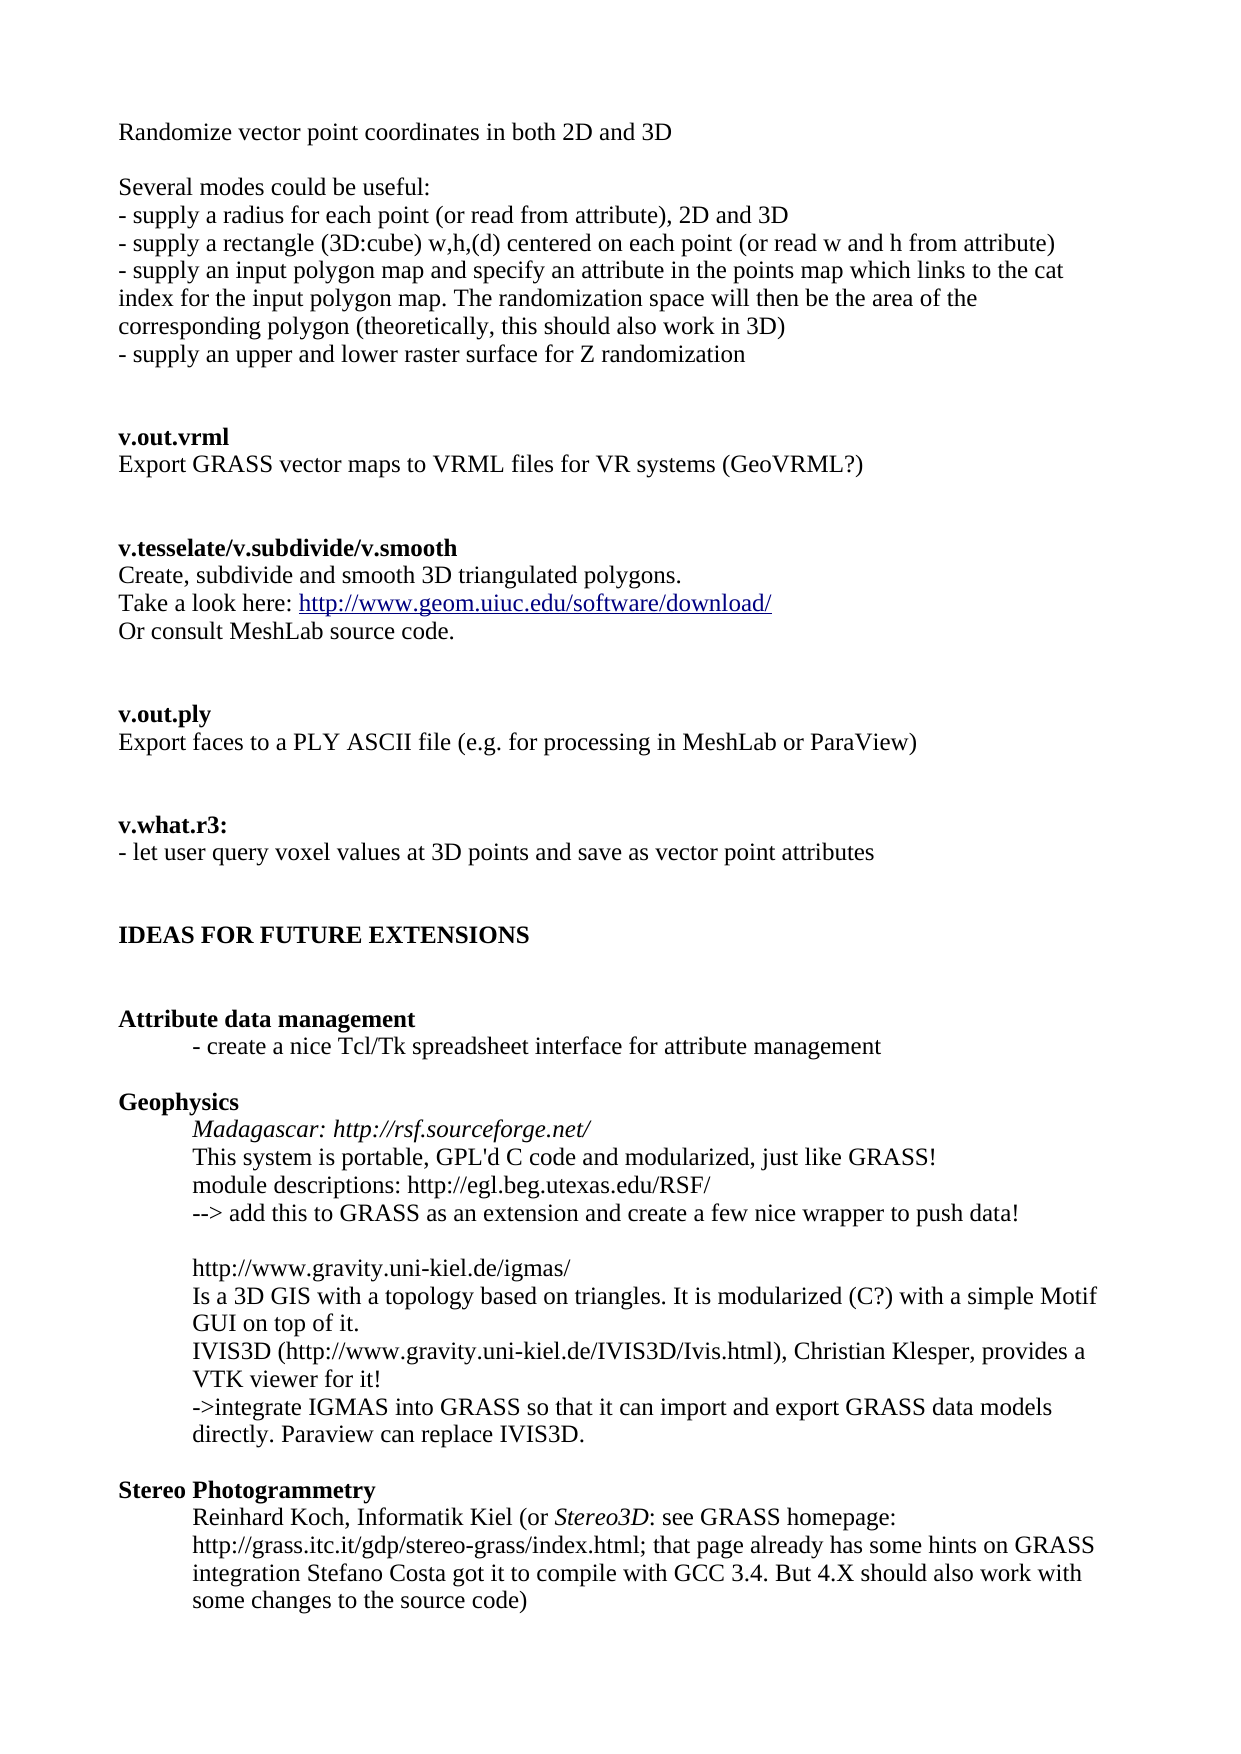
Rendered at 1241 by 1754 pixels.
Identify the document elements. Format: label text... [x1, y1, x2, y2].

text IDEAS FOR FUTURE EXTENSIONS [118, 922, 1122, 949]
text Madagascar: http://rsf.sourceforge.net/ [118, 1116, 1122, 1143]
text - let user query voxel values at 3D points and save as vector point attributes [118, 838, 1122, 866]
text v.tesselate/v.subdivide/v.smooth [118, 534, 1122, 561]
text v.what.r3: [118, 811, 1122, 838]
text Export GRASS vector maps to VRML files for VR systems (GeoVRML?) [118, 451, 1122, 478]
text ->integrate IGMAS into GRASS so that it can import and export GRASS data models directly. Paraview can replace IVIS3D. [118, 1393, 1122, 1448]
text VTK viewer for it! [118, 1365, 1122, 1393]
text Take a look here: http://www.geom.uiuc.edu/software/download/ [118, 589, 1122, 617]
text Is a 3D GIS with a topology based on triangles. It is modularized (C?) with a simple Motif GUI on top of it. [118, 1282, 1122, 1337]
text Geophysics [118, 1088, 1122, 1116]
text IVIS3D (http://www.gravity.uni-kiel.de/IVIS3D/Ivis.html), Christian Klesper, provides a [118, 1337, 1122, 1365]
text Stereo Photogrammetry [118, 1476, 1122, 1503]
text Or consult MeshLab source code. [118, 617, 1122, 644]
text - supply an upper and lower raster surface for Z randomization [118, 340, 1122, 367]
text Export faces to a PLY ASCII file (e.g. for processing in MeshLab or ParaView) [118, 728, 1122, 755]
text - supply a rectangle (3D:cube) w,h,(d) centered on each point (or read w and h from attribute) [118, 229, 1122, 257]
text - create a nice Tcl/Tk spreadsheet interface for attribute management [118, 1032, 1122, 1060]
text Attribute data management [118, 1005, 1122, 1032]
text This system is portable, GPL'd C code and modularized, just like GRASS! [118, 1143, 1122, 1171]
text Reinhard Koch, Informatik Kiel (or Stereo3D: see GRASS homepage: http://grass.itc.it/gdp/stereo-grass/index.html; that page already has some hints on GRASS integration Stefano Costa got it to compile with GCC 3.4. But 4.X should also work with [118, 1503, 1122, 1587]
text Create, subdivide and smooth 3D triangulated polygons. [118, 561, 1122, 589]
text module descriptions: http://egl.beg.utexas.edu/RSF/ [118, 1171, 1122, 1199]
text - supply a radius for each point (or read from attribute), 2D and 3D [118, 201, 1122, 229]
text Randomize vector point coordinates in both 2D and 3D [118, 118, 1122, 146]
text v.out.ply [118, 700, 1122, 728]
text - supply an input polygon map and specify an attribute in the points map which links to the cat index for the input polygon map. The randomization space will then be the area of the corresponding polygon (theoretically, this should also work in 3D) [118, 257, 1122, 340]
text some changes to the source code) [118, 1587, 1122, 1614]
text v.out.vrml [118, 423, 1122, 451]
text --> add this to GRASS as an extension and create a few nice wrapper to push data! [118, 1199, 1122, 1226]
text http://www.gravity.uni-kiel.de/igmas/ [118, 1254, 1122, 1282]
text Several modes could be useful: [118, 173, 1122, 201]
